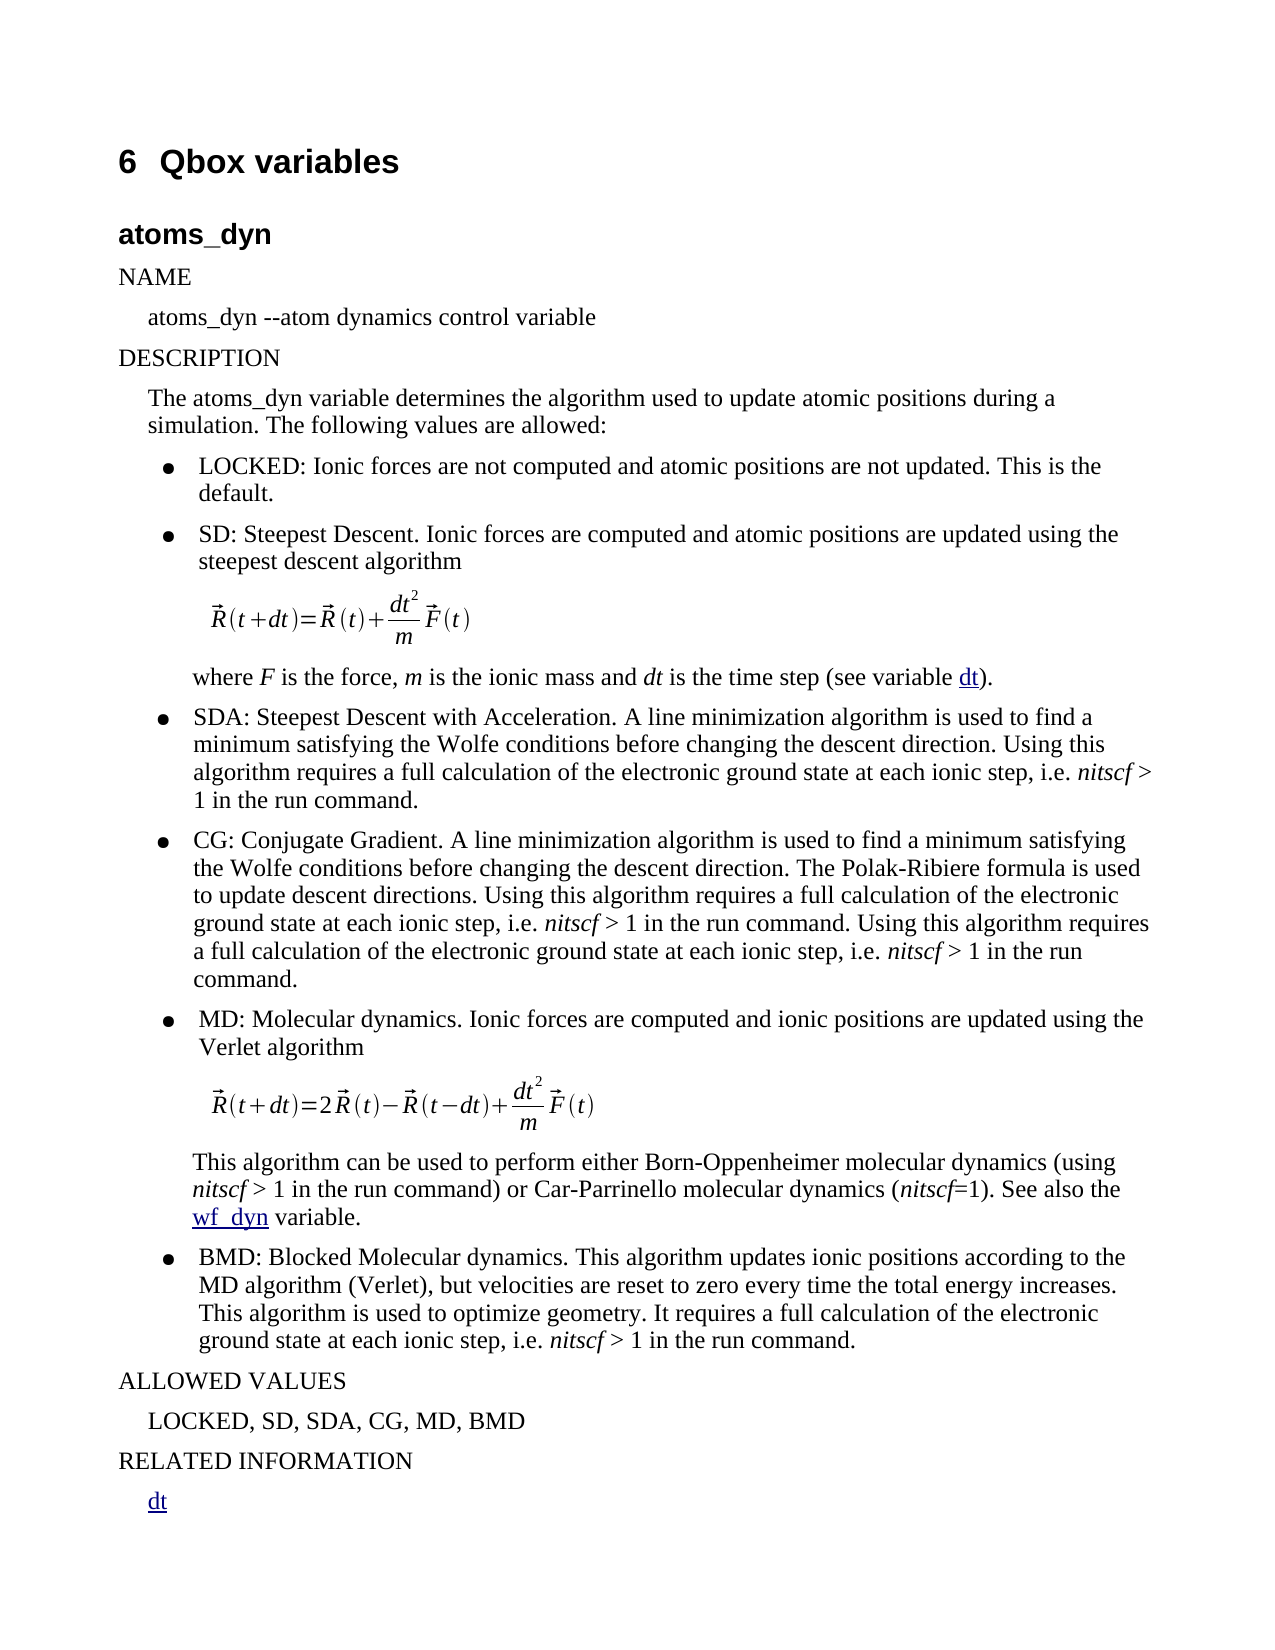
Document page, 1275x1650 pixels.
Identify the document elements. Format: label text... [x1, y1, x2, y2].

subtitle Qbox variables [118, 143, 1157, 181]
list BMD: Blocked Molecular dynamics. This algorithm updates ionic positions according to the MD algorithm (Verlet), but velocities are reset to zero every time the total energy increases. This algorithm is used to optimize geometry. It requires a full calculation of the electronic ground state at each ionic step, i.e. nitscf > 1 in the run command. [192, 1243, 1157, 1354]
text dt [148, 1487, 1157, 1515]
text The atoms_dyn variable determines the algorithm used to update atomic positions during a simulation. The following values are allowed: [148, 384, 1157, 439]
subtitle atoms_dyn [118, 218, 1157, 251]
text This algorithm can be used to perform either Born-Oppenheimer molecular dynamics (using nitscf > 1 in the run command) or Car-Parrinello molecular dynamics (nitscf=1). See also the wf_dyn variable. [192, 1148, 1157, 1231]
list LOCKED: Ionic forces are not computed and atomic positions are not updated. This is the default. [192, 452, 1157, 507]
text ALLOWED VALUES [118, 1367, 1157, 1394]
list SD: Steepest Descent. Ionic forces are computed and atomic positions are updated using the steepest descent algorithm [192, 520, 1157, 575]
list CG: Conjugate Gradient. A line minimization algorithm is used to find a minimum satisfying the Wolfe conditions before changing the descent direction. The Polak-Ribiere formula is used to update descent directions. Using this algorithm requires a full calculation of the electronic ground state at each ionic step, i.e. nitscf > 1 in the run command. Using this algorithm requires a full calculation of the electronic ground state at each ionic step, i.e. nitscf > 1 in the run command. [156, 826, 1157, 992]
text RELATED INFORMATION [118, 1447, 1157, 1475]
text LOCKED, SD, SDA, CG, MD, BMD [148, 1407, 1157, 1435]
text NAME [118, 263, 1157, 291]
text atoms_dyn --atom dynamics control variable [148, 303, 1157, 331]
text where F is the force, m is the ionic mass and dt is the time step (see variable dt). [192, 663, 1157, 690]
text DESCRIPTION [118, 344, 1157, 371]
list MD: Molecular dynamics. Ionic forces are computed and ionic positions are updated using the Verlet algorithm [192, 1005, 1157, 1060]
list SDA: Steepest Descent with Acceleration. A line minimization algorithm is used to find a minimum satisfying the Wolfe conditions before changing the descent direction. Using this algorithm requires a full calculation of the electronic ground state at each ionic step, i.e. nitscf > 1 in the run command. [156, 703, 1157, 814]
